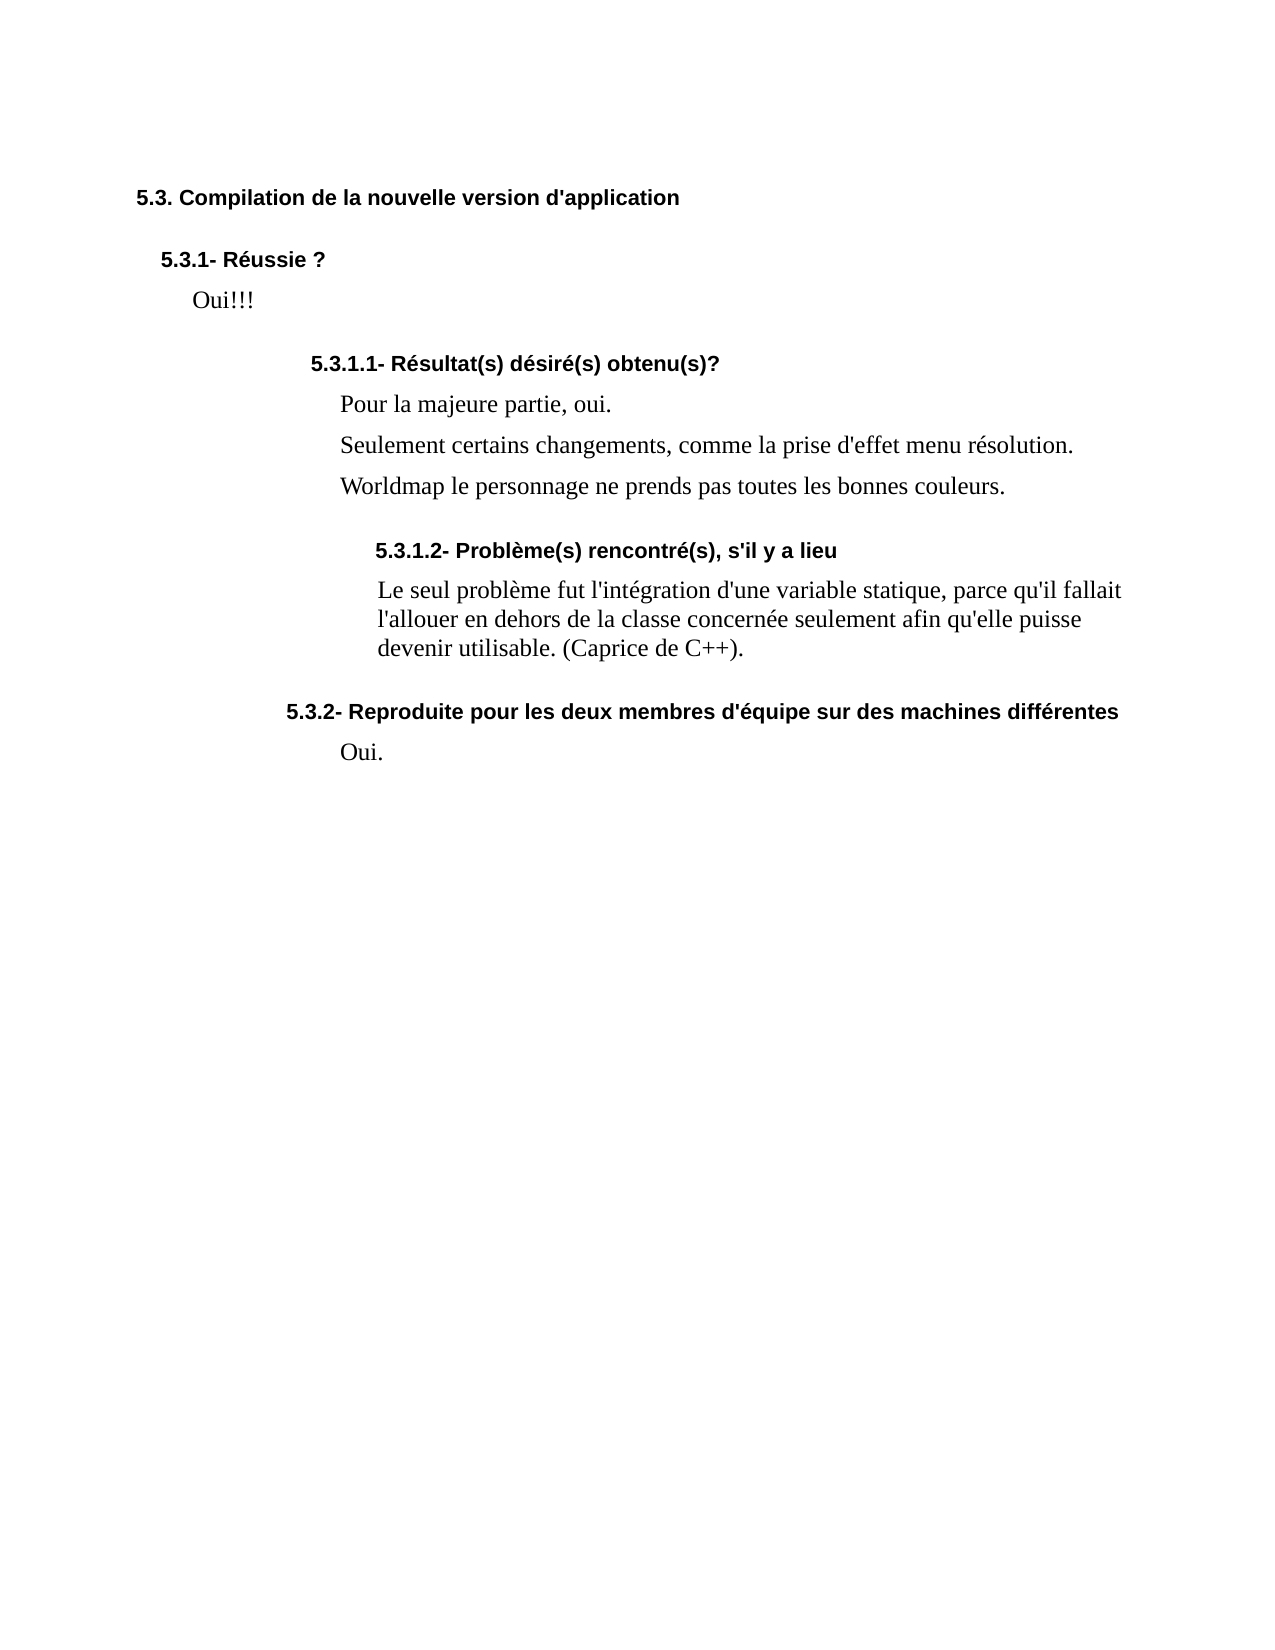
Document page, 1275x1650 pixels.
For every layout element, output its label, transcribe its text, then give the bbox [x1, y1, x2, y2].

text Le seul problème fut l'intégration d'une variable statique, parce qu'il fallait l'allouer en dehors de la classe concernée seulement afin qu'elle puisse devenir utilisable. (Caprice de C++). [118, 575, 1157, 661]
subtitle 5.3.1- Réussie ? [118, 247, 1157, 272]
subtitle 5.3.1.2- Problème(s) rencontré(s), s'il y a lieu [118, 537, 1157, 563]
text Seulement certains changements, comme la prise d'effet menu résolution. [118, 430, 1157, 459]
subtitle 5.3. Compilation de la nouvelle version d'application [118, 184, 1157, 209]
subtitle 5.3.1.1- Résultat(s) désiré(s) obtenu(s)? [118, 351, 1157, 376]
text Worldmap le personnage ne prends pas toutes les bonnes couleurs. [118, 471, 1157, 500]
text Pour la majeure partie, oui. [118, 389, 1157, 417]
text Oui!!! [118, 285, 1157, 313]
subtitle 5.3.2- Reproduite pour les deux membres d'équipe sur des machines différentes [118, 699, 1157, 724]
text Oui. [118, 737, 1157, 765]
